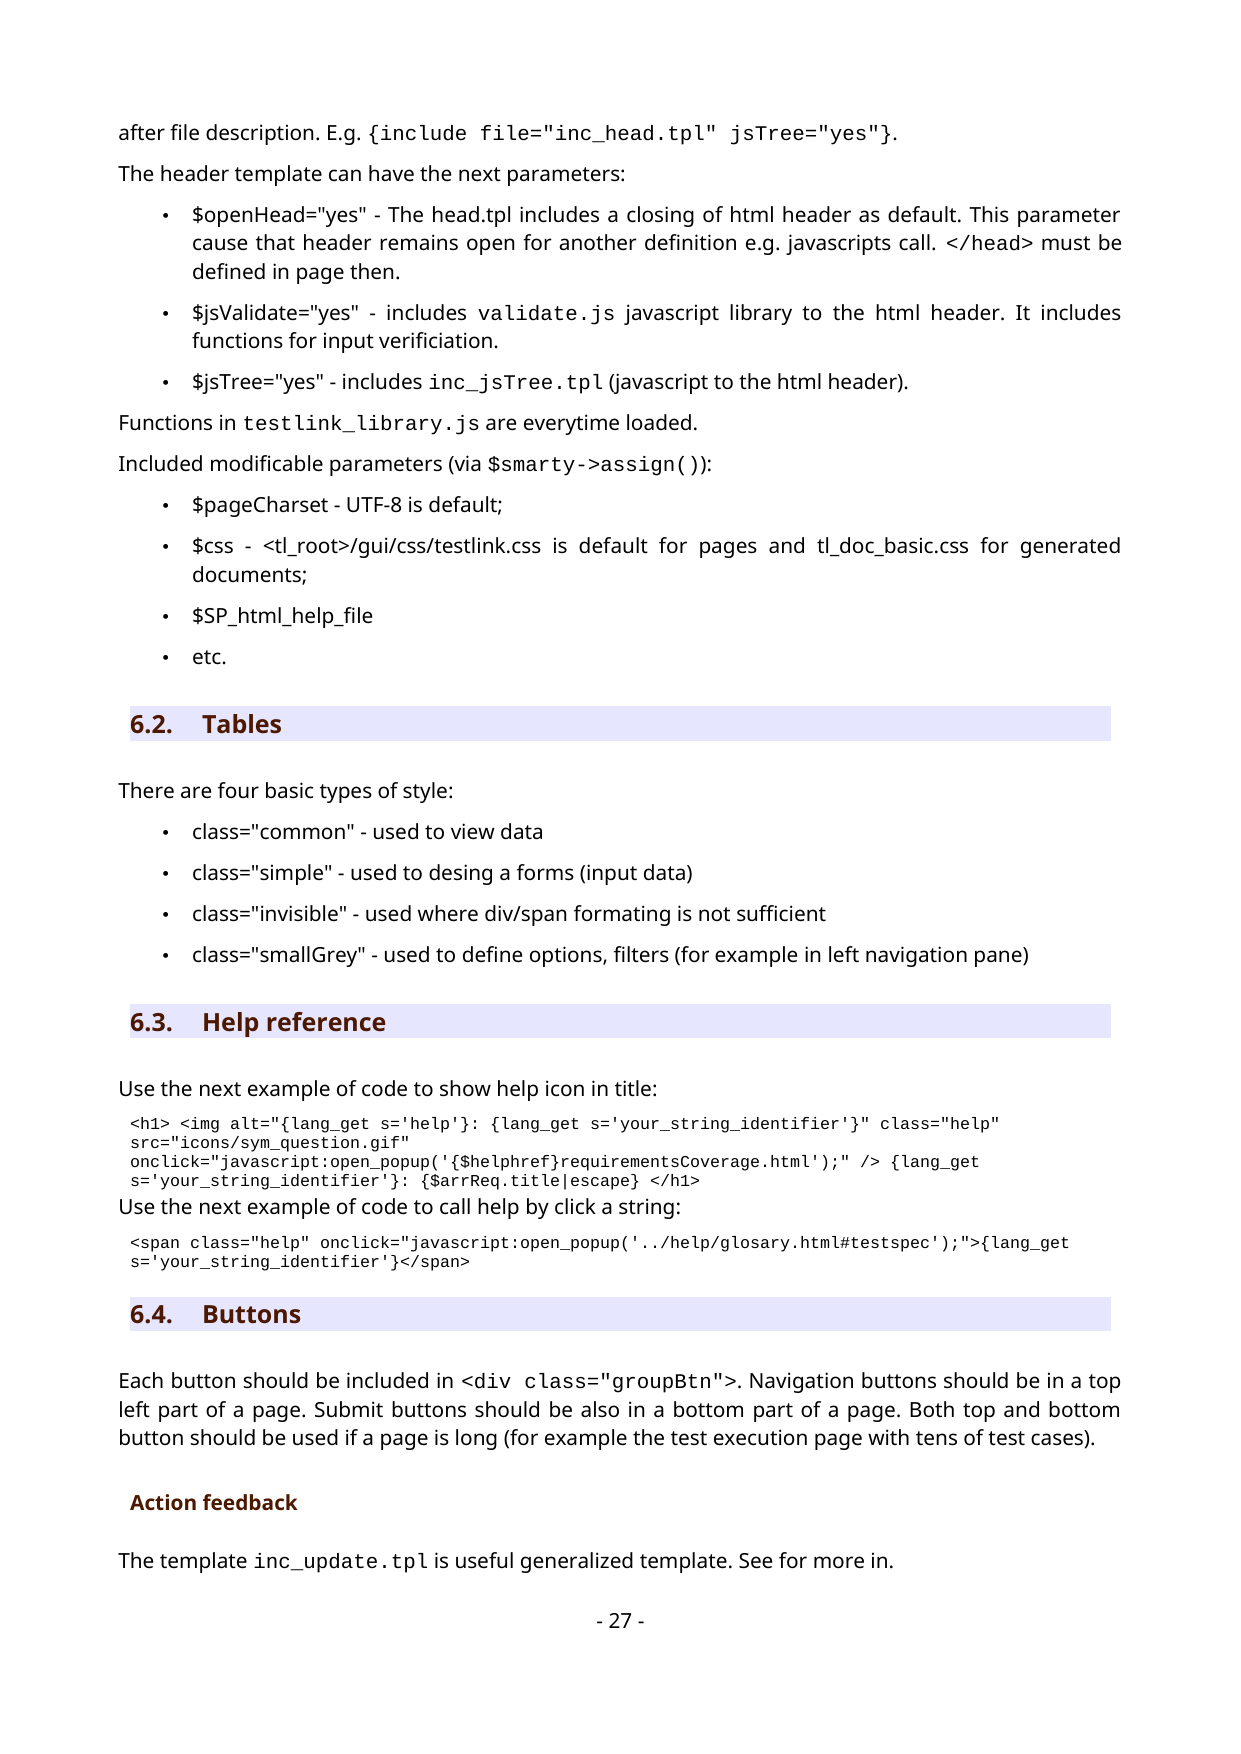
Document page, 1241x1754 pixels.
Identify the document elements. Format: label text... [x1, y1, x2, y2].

list class="invisible" - used where div/span formating is not sufficient [162, 899, 1122, 927]
text Use the next example of code to call help by click a string: [118, 1192, 1122, 1221]
text There are four basic types of style: [118, 776, 1122, 804]
text Functions in testlink_library.js are everytime loaded. [118, 408, 1122, 437]
subtitle Buttons [130, 1297, 1111, 1331]
text Each button should be included in <div class="groupBtn">. Navigation buttons should be in a top left part of a page. Submit buttons should be also in a bottom part of a page. Both top and bottom button should be used if a page is long (for example the test execution page with tens of test cases). [118, 1366, 1122, 1452]
list $jsValidate="yes" - includes validate.js javascript library to the html header. It includes functions for input verificiation. [162, 298, 1122, 355]
subtitle Tables [130, 706, 1111, 741]
subtitle Help reference [130, 1004, 1111, 1038]
list $pageCharset - UTF-8 is default; [162, 491, 1122, 519]
list etc. [162, 642, 1122, 670]
list class="common" - used to view data [162, 817, 1122, 845]
text <span class="help" onclick="javascript:open_popup('../help/glosary.html#testspec');">{lang_get s='your_string_identifier'}</span> [130, 1234, 1122, 1272]
list $jsTree="yes" - includes inc_jsTree.tpl (javascript to the html header). [162, 367, 1122, 396]
text The header template can have the next parameters: [118, 159, 1122, 188]
text Included modificable parameters (via $smarty->assign()): [118, 449, 1122, 478]
list $css - <tl_root>/gui/css/testlink.css is default for pages and tl_doc_basic.css for generated documents; [162, 532, 1122, 588]
subtitle Action feedback [130, 1488, 1111, 1516]
list class="smallGrey" - used to define options, filters (for example in left navigation pane) [162, 940, 1122, 968]
text <h1> <img alt="{lang_get s='help'}: {lang_get s='your_string_identifier'}" class="help" src="icons/sym_question.gif" onclick="javascript:open_popup('{$helphref}requirementsCoverage.html');" /> {lang_get s='your_string_identifier'}: {$arrReq.title|escape} </h1> [130, 1116, 1122, 1191]
list $openHead="yes" - The head.tpl includes a closing of html header as default. This parameter cause that header remains open for another definition e.g. javascripts call. </head> must be defined in page then. [162, 200, 1122, 286]
list class="simple" - used to desing a forms (input data) [162, 858, 1122, 886]
text The template inc_update.tpl is useful generalized template. See for more in. [118, 1546, 1122, 1574]
list $SP_html_help_file [162, 601, 1122, 629]
text after file description. E.g. {include file="inc_head.tpl" jsTree="yes"}. [118, 118, 1122, 147]
text Use the next example of code to show help icon in title: [118, 1074, 1122, 1102]
